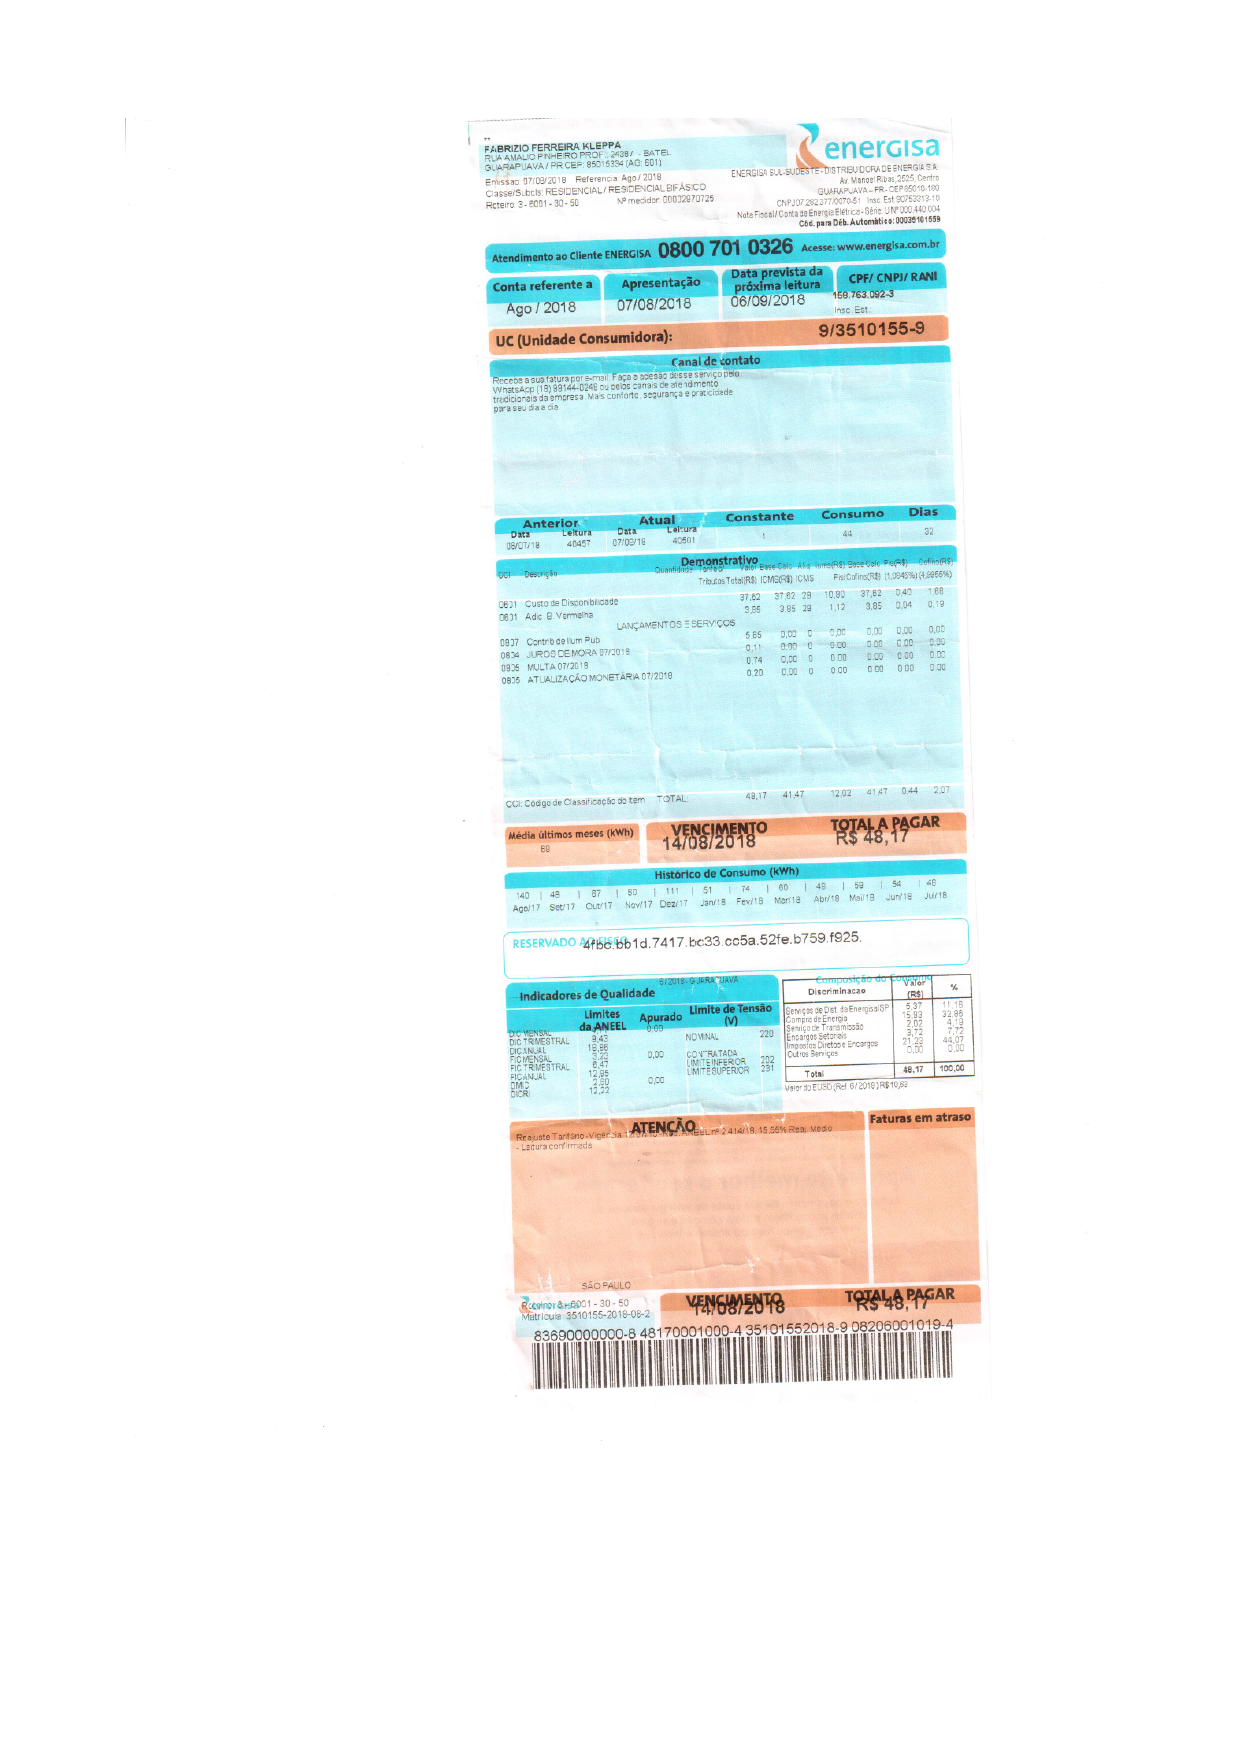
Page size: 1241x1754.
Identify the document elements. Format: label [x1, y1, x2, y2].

picture [118, 118, 1123, 1499]
